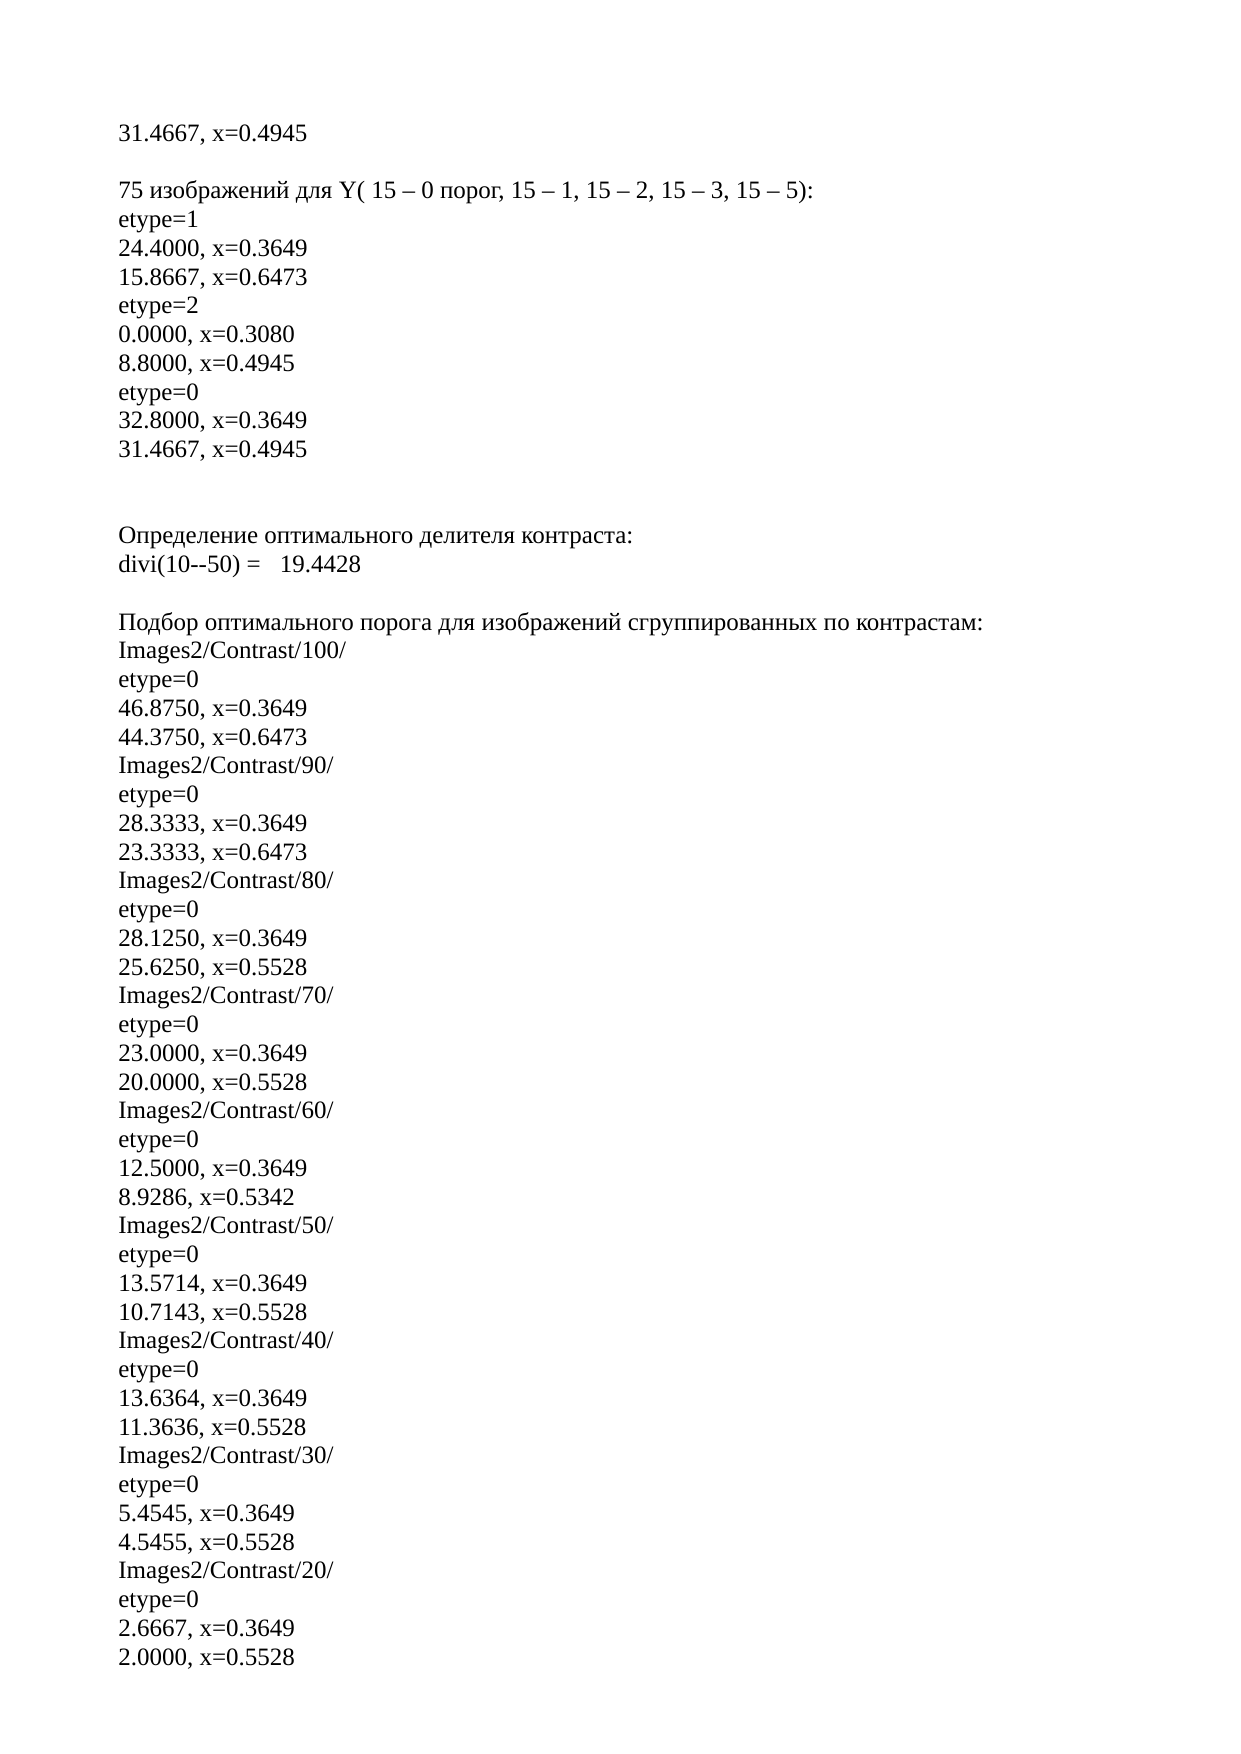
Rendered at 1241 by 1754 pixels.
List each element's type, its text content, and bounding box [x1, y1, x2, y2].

text 46.8750, x=0.3649 [118, 693, 1122, 722]
text Images2/Contrast/20/ [118, 1556, 1122, 1584]
text Images2/Contrast/40/ [118, 1326, 1122, 1354]
text 13.5714, x=0.3649 [118, 1268, 1122, 1297]
text etype=0 [118, 664, 1122, 693]
text 23.0000, x=0.3649 [118, 1038, 1122, 1067]
text 15.8667, x=0.6473 [118, 262, 1122, 291]
text 28.1250, x=0.3649 [118, 923, 1122, 952]
text etype=0 [118, 1009, 1122, 1038]
text 8.9286, x=0.5342 [118, 1182, 1122, 1211]
text 31.4667, x=0.4945 [118, 118, 1122, 147]
text 4.5455, x=0.5528 [118, 1527, 1122, 1556]
text divi(10--50) = 19.4428 [118, 549, 1122, 578]
text Images2/Contrast/60/ [118, 1096, 1122, 1124]
text 32.8000, x=0.3649 [118, 406, 1122, 434]
text 44.3750, x=0.6473 [118, 722, 1122, 751]
text 11.3636, x=0.5528 [118, 1412, 1122, 1441]
text 10.7143, x=0.5528 [118, 1297, 1122, 1326]
text Определение оптимального делителя контраста: [118, 521, 1122, 549]
text etype=0 [118, 1124, 1122, 1153]
text 24.4000, x=0.3649 [118, 233, 1122, 262]
text Images2/Contrast/70/ [118, 981, 1122, 1009]
text 13.6364, x=0.3649 [118, 1383, 1122, 1412]
text 5.4545, x=0.3649 [118, 1498, 1122, 1527]
text 23.3333, x=0.6473 [118, 837, 1122, 866]
text etype=1 [118, 204, 1122, 233]
text Images2/Contrast/50/ [118, 1211, 1122, 1239]
text etype=0 [118, 779, 1122, 808]
text Images2/Contrast/80/ [118, 866, 1122, 894]
text 2.0000, x=0.5528 [118, 1642, 1122, 1671]
text etype=0 [118, 1469, 1122, 1498]
text 0.0000, x=0.3080 [118, 319, 1122, 348]
text 12.5000, x=0.3649 [118, 1153, 1122, 1182]
text 2.6667, x=0.3649 [118, 1613, 1122, 1642]
text 8.8000, x=0.4945 [118, 348, 1122, 377]
text Подбор оптимального порога для изображений сгруппированных по контрастам: [118, 607, 1122, 636]
text etype=0 [118, 1584, 1122, 1613]
text 25.6250, x=0.5528 [118, 952, 1122, 981]
text etype=0 [118, 1239, 1122, 1268]
text etype=0 [118, 894, 1122, 923]
text Images2/Contrast/90/ [118, 751, 1122, 779]
text Images2/Contrast/100/ [118, 636, 1122, 664]
text 75 изображений для Y( 15 – 0 порог, 15 – 1, 15 – 2, 15 – 3, 15 – 5): [118, 176, 1122, 204]
text 31.4667, x=0.4945 [118, 434, 1122, 463]
text etype=0 [118, 1354, 1122, 1383]
text etype=2 [118, 291, 1122, 319]
text 20.0000, x=0.5528 [118, 1067, 1122, 1096]
text 28.3333, x=0.3649 [118, 808, 1122, 837]
text etype=0 [118, 377, 1122, 406]
text Images2/Contrast/30/ [118, 1441, 1122, 1469]
